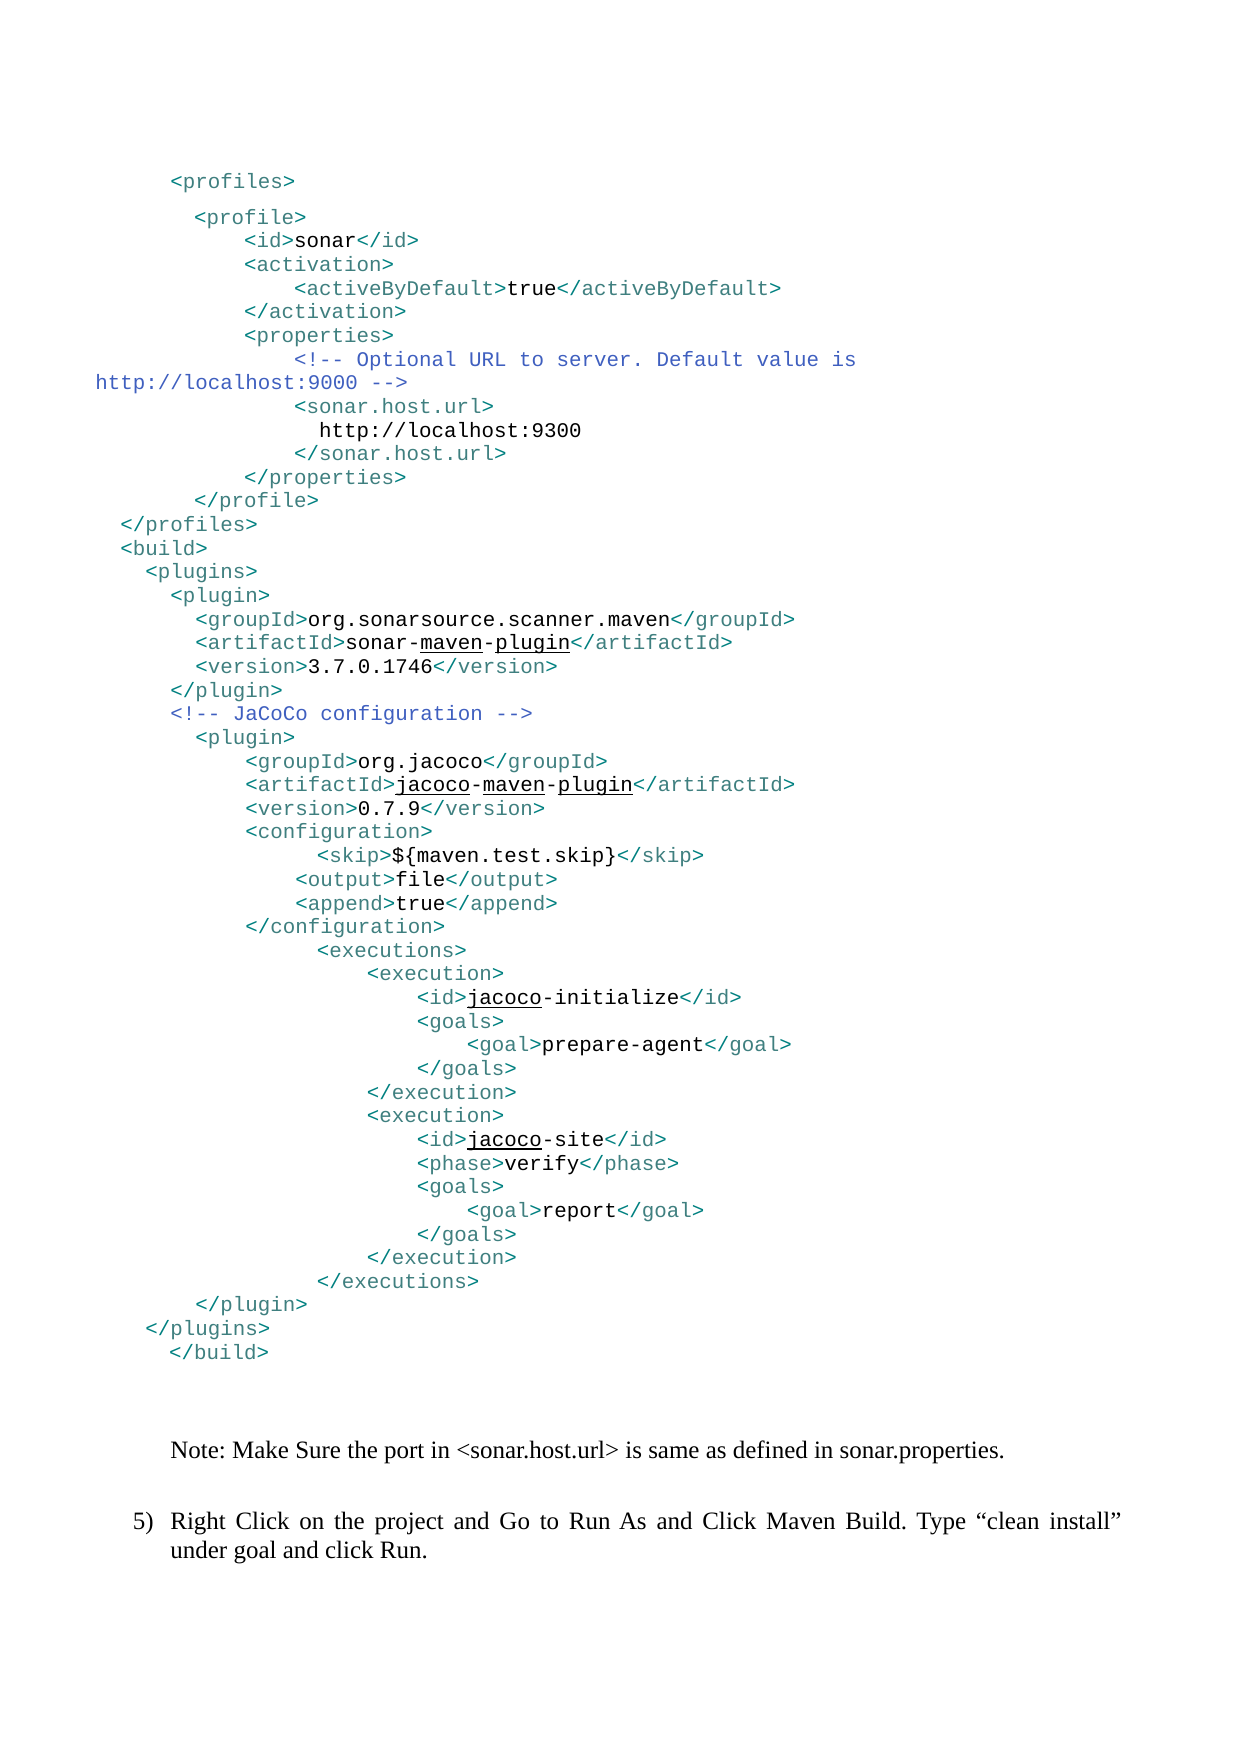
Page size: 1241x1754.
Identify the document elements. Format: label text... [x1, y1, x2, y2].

text <plugin> [95, 727, 1122, 751]
text </activation> [95, 301, 1122, 325]
text <build> [95, 538, 1122, 561]
text <id>sonar</id> [95, 230, 1122, 254]
text </profile> [95, 491, 1122, 514]
text <!-- JaCoCo configuration --> [95, 703, 1122, 727]
text </plugin> [95, 1294, 1122, 1318]
text <goal>prepare-agent</goal> [95, 1034, 1122, 1058]
text </profiles> [95, 514, 1122, 538]
text </plugins> [95, 1318, 1122, 1342]
text </execution> [95, 1082, 1122, 1105]
text <append>true</append> [95, 892, 1122, 916]
text http://localhost:9300 [95, 419, 1122, 443]
text <execution> [95, 1105, 1122, 1129]
text </configuration> [95, 916, 1122, 940]
text <goal>report</goal> [95, 1200, 1122, 1223]
text <configuration> [95, 822, 1122, 845]
text <plugin> [95, 585, 1122, 609]
text </sonar.host.url> [95, 443, 1122, 467]
text <sonar.host.url> [95, 396, 1122, 419]
text </execution> [95, 1247, 1122, 1271]
text <groupId>org.jacoco</groupId> [95, 751, 1122, 774]
text <groupId>org.sonarsource.scanner.maven</groupId> [95, 609, 1122, 632]
text <version>0.7.9</version> [95, 798, 1122, 822]
text <plugins> [95, 561, 1122, 585]
text <output>file</output> [95, 869, 1122, 892]
text <goals> [95, 1011, 1122, 1034]
text <phase>verify</phase> [95, 1153, 1122, 1176]
text <artifactId>jacoco-maven-plugin</artifactId> [95, 774, 1122, 798]
text </goals> [95, 1223, 1122, 1247]
text <skip>${maven.test.skip}</skip> [95, 845, 1122, 869]
text <goals> [95, 1176, 1122, 1200]
text <properties> [95, 325, 1122, 349]
list Note: Make Sure the port in <sonar.host.url> is same as defined in sonar.properties. [133, 1435, 1122, 1464]
text </goals> [95, 1058, 1122, 1082]
text <version>3.7.0.1746</version> [95, 656, 1122, 680]
text </plugin> [95, 680, 1122, 703]
text <!-- Optional URL to server. Default value is http://localhost:9000 --> [95, 349, 1122, 396]
text <execution> [95, 963, 1122, 987]
text <profile> [95, 207, 1122, 230]
text <id>jacoco-site</id> [95, 1129, 1122, 1153]
text <activation> [95, 254, 1122, 278]
text <executions> [95, 940, 1122, 963]
list <profiles> [133, 171, 1122, 195]
text </build> [95, 1342, 1122, 1365]
text </executions> [95, 1271, 1122, 1294]
text <id>jacoco-initialize</id> [95, 987, 1122, 1011]
text </properties> [95, 467, 1122, 491]
text <artifactId>sonar-maven-plugin</artifactId> [95, 632, 1122, 656]
text <activeByDefault>true</activeByDefault> [95, 278, 1122, 301]
list Right Click on the project and Go to Run As and Click Maven Build. Type “clean install” under goal and click Run. [133, 1506, 1122, 1563]
